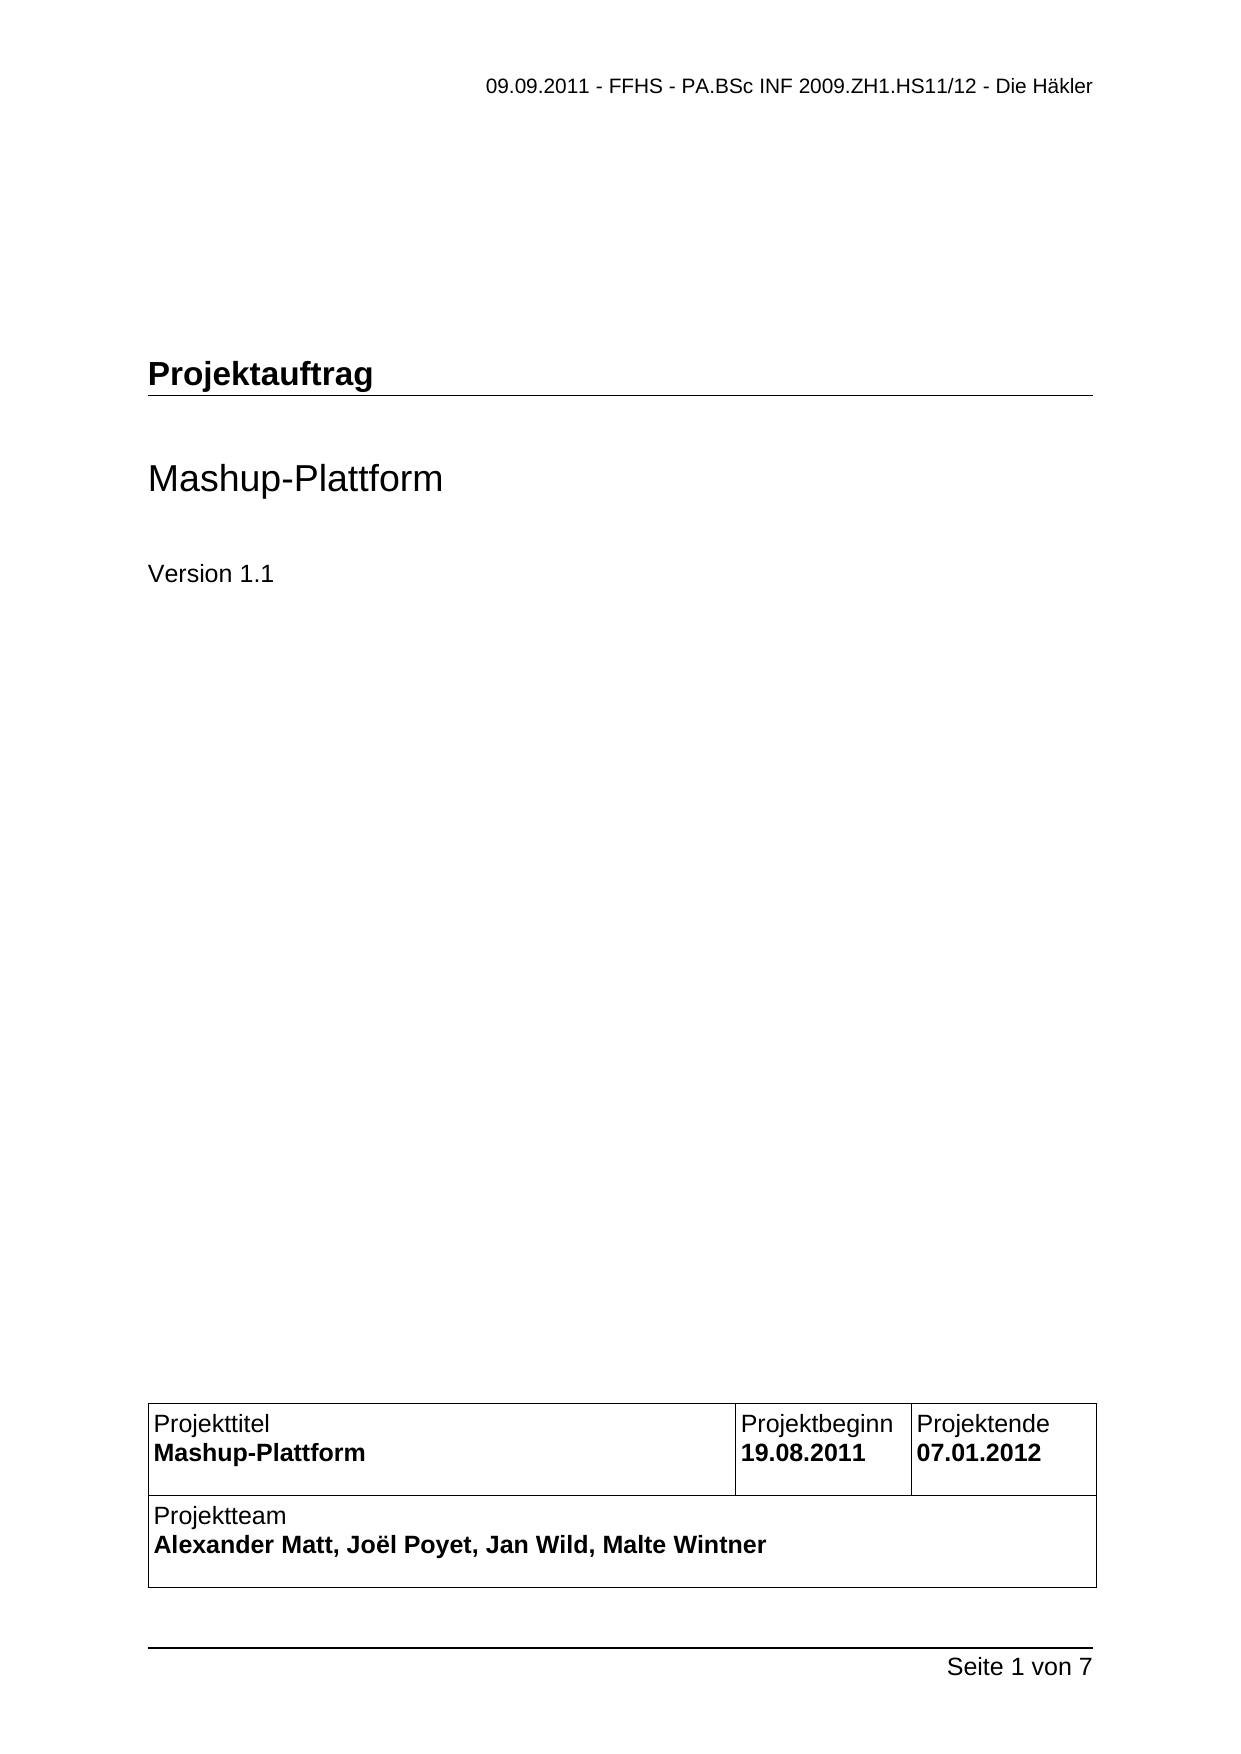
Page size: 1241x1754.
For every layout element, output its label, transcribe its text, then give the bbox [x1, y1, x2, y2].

text Mashup-Plattform [148, 456, 1093, 499]
table_header Projekttitel Mashup-Plattform [149, 1404, 735, 1495]
table_header Projektende 07.01.2012 [912, 1404, 1096, 1495]
text Version 1.1 [148, 559, 1093, 645]
table_header Projektbeginn 19.08.2011 [736, 1404, 911, 1495]
text Projektauftrag [148, 354, 1093, 395]
table_cell Projektteam Alexander Matt, Joël Poyet, Jan Wild, Malte Wintner [149, 1496, 1096, 1587]
